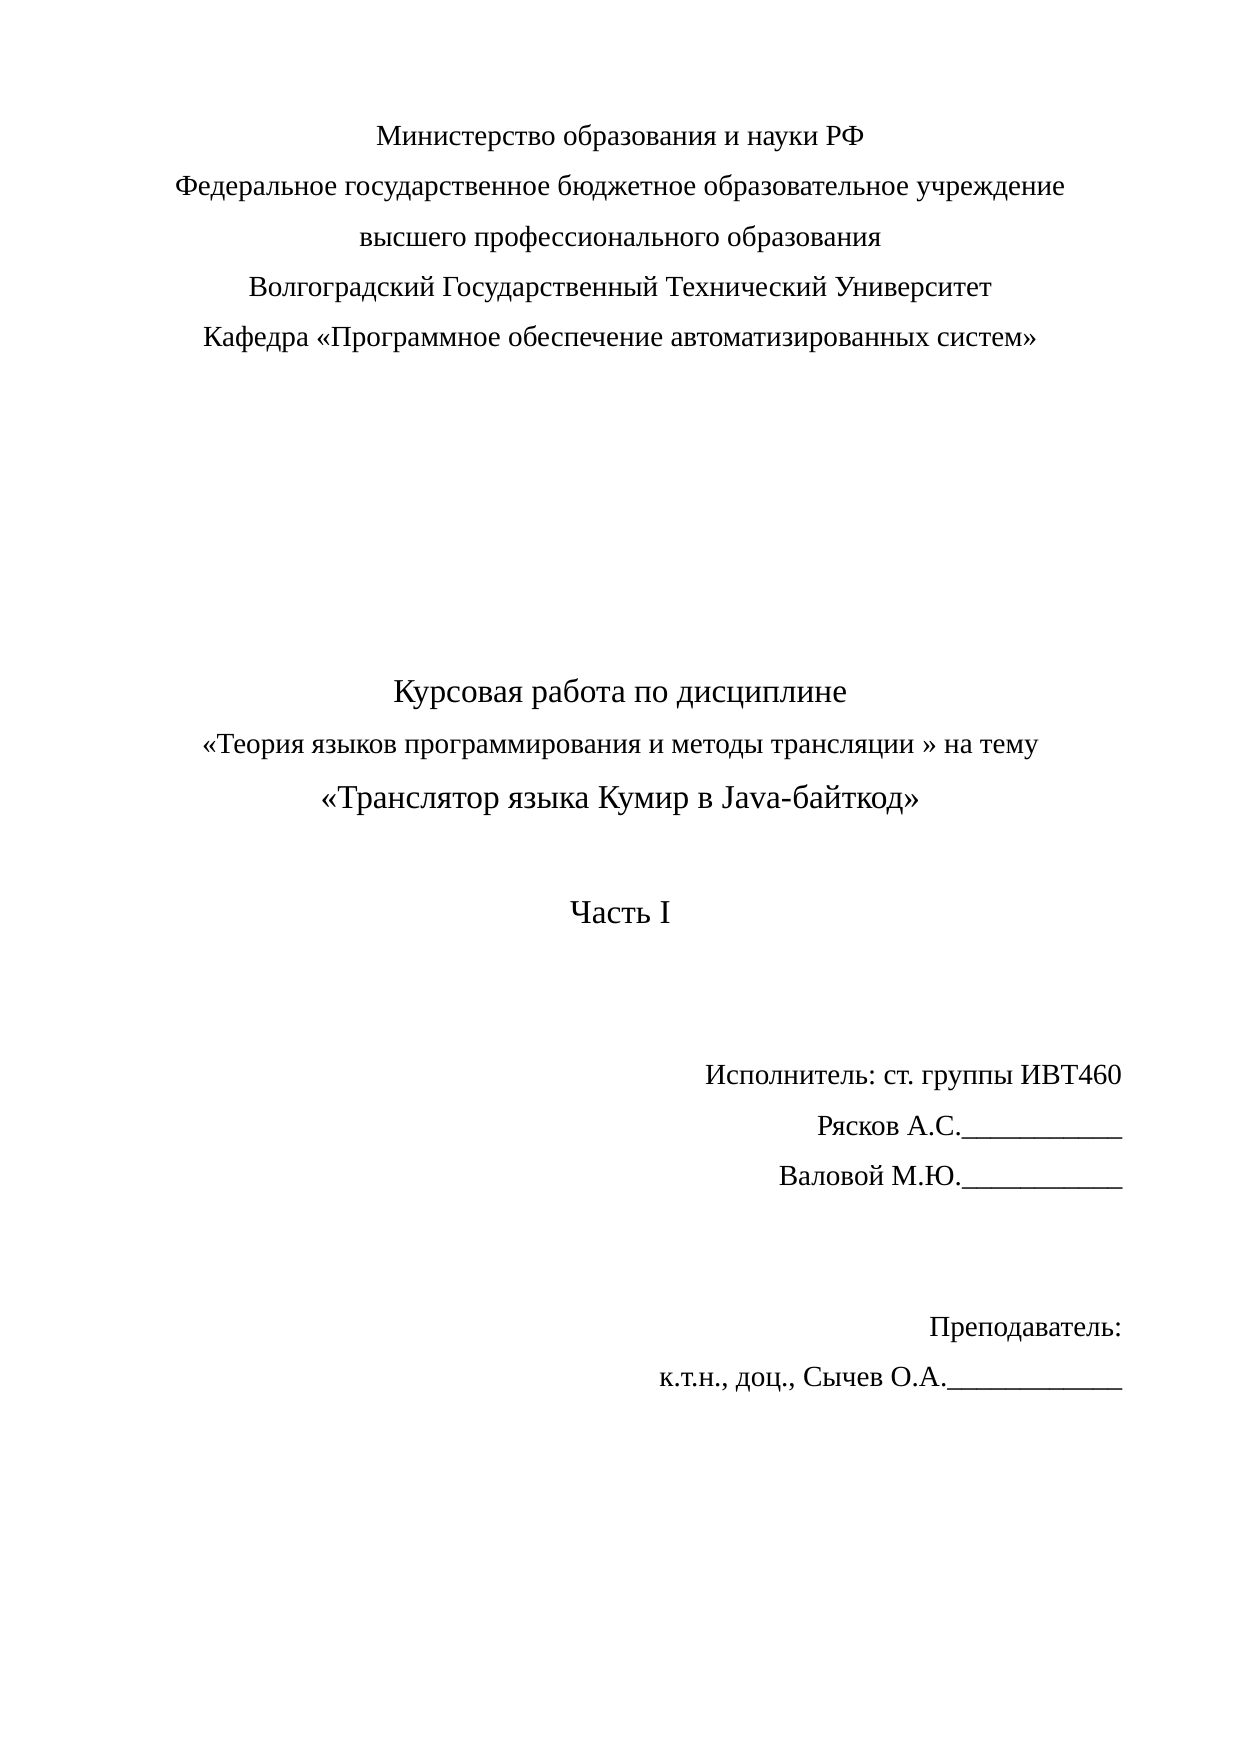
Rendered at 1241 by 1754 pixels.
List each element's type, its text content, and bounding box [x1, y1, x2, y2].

text Преподаватель: [118, 1309, 1122, 1342]
text Валовой М.Ю.___________ [118, 1158, 1122, 1191]
text к.т.н., доц., Сычев О.А.____________ [118, 1359, 1122, 1393]
text Рясков А.С.___________ [118, 1108, 1122, 1141]
text Федеральное государственное бюджетное образовательное учреждение высшего профессионального образования [118, 168, 1122, 252]
text Исполнитель: ст. группы ИВТ460 [118, 1057, 1122, 1091]
text Часть I [118, 892, 1122, 930]
text Курсовая работа по дисциплине «Теория языков программирования и методы трансляции » на тему [118, 672, 1122, 760]
text Волгоградский Государственный Технический Университет [118, 269, 1122, 303]
text Министерство образования и науки РФ [118, 118, 1122, 152]
text Кафедра «Программное обеспечение автоматизированных систем» [118, 319, 1122, 353]
text «Транслятор языка Кумир в Java-байткод» [118, 777, 1122, 815]
